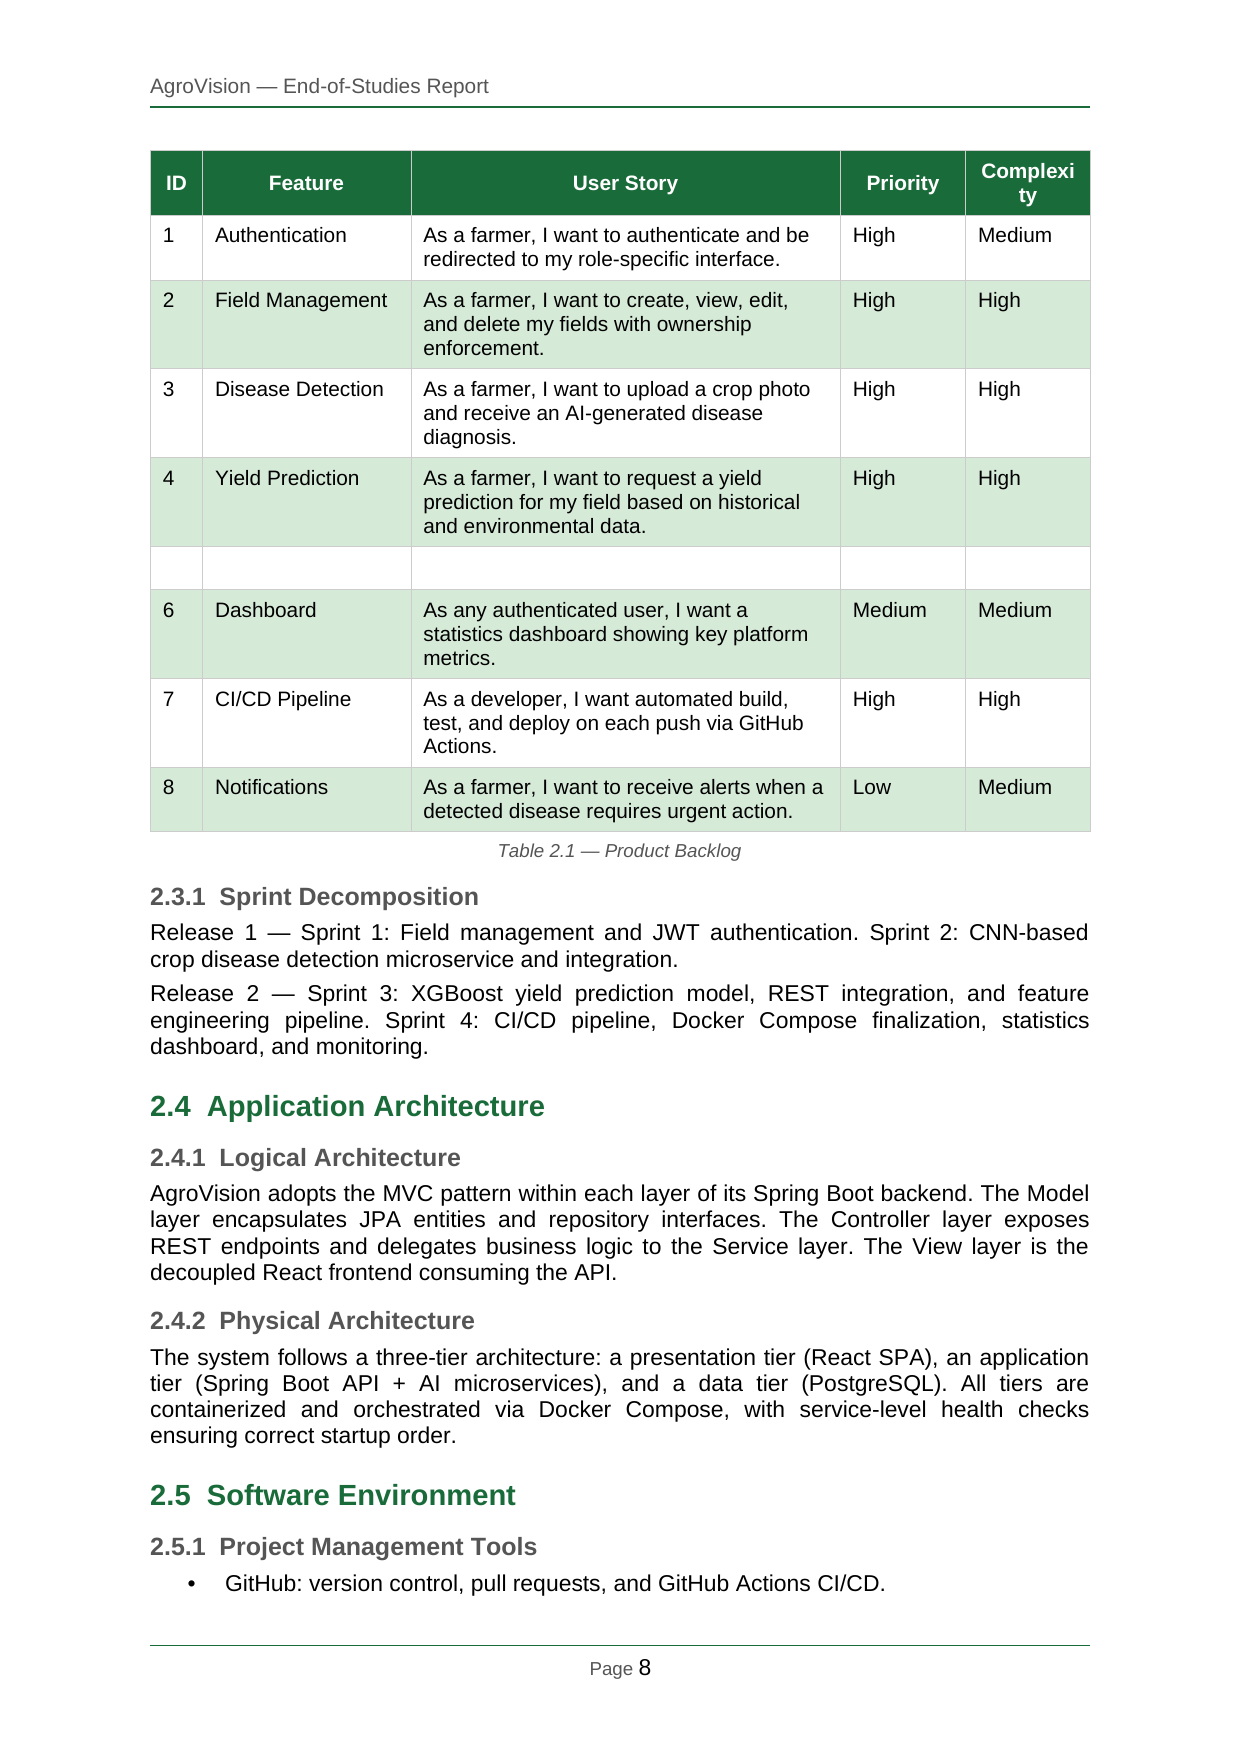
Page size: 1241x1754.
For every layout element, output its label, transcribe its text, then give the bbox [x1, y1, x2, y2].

table_cell 7 [151, 679, 202, 767]
table_cell High [966, 679, 1090, 767]
table_cell As a farmer, I want to upload a crop photo and receive an AI-generated disease diagnosis. [412, 369, 840, 457]
table_cell High [841, 369, 965, 457]
list GitHub: version control, pull requests, and GitHub Actions CI/CD. [187, 1569, 1090, 1596]
subtitle 2.4.2 Physical Architecture [150, 1306, 1090, 1335]
table_cell 3 [151, 369, 202, 457]
table_cell Disease Detection [203, 369, 411, 457]
table_cell [966, 547, 1090, 589]
table_cell 2 [151, 281, 202, 368]
table_header ID [151, 151, 202, 215]
table_cell Authentication [203, 216, 411, 279]
table_cell As a farmer, I want to authenticate and be redirected to my role-specific interface. [412, 216, 840, 279]
table_header Complexity [966, 151, 1090, 215]
table_cell Low [841, 768, 965, 831]
table_cell High [966, 458, 1090, 546]
subtitle 2.3.1 Sprint Decomposition [150, 882, 1090, 911]
table_cell As any authenticated user, I want a statistics dashboard showing key platform metrics. [412, 590, 840, 678]
text AgroVision adopts the MVC pattern within each layer of its Spring Boot backend. The Model layer encapsulates JPA entities and repository interfaces. The Controller layer exposes REST endpoints and delegates business logic to the Service layer. The View layer is the decoupled React frontend consuming the API. [150, 1180, 1090, 1286]
table_cell As a farmer, I want to create, view, edit, and delete my fields with ownership enforcement. [412, 281, 840, 368]
table_cell Medium [966, 768, 1090, 831]
text Release 2 — Sprint 3: XGBoost yield prediction model, REST integration, and feature engineering pipeline. Sprint 4: CI/CD pipeline, Docker Compose finalization, statistics dashboard, and monitoring. [150, 980, 1090, 1059]
subtitle 2.5.1 Project Management Tools [150, 1532, 1090, 1561]
table_cell [412, 547, 840, 589]
table_cell [151, 547, 202, 589]
table_cell Medium [966, 216, 1090, 279]
table_cell 4 [151, 458, 202, 546]
table_header Feature [203, 151, 411, 215]
table_cell High [841, 679, 965, 767]
subtitle 2.4.1 Logical Architecture [150, 1143, 1090, 1172]
subtitle 2.4 Application Architecture [150, 1089, 1090, 1122]
table_cell High [841, 458, 965, 546]
table_cell Medium [966, 590, 1090, 678]
table_cell Field Management [203, 281, 411, 368]
table_cell Yield Prediction [203, 458, 411, 546]
table_cell As a farmer, I want to request a yield prediction for my field based on historical and environmental data. [412, 458, 840, 546]
table_cell High [966, 369, 1090, 457]
table_cell [203, 547, 411, 589]
table_cell Medium [841, 590, 965, 678]
table_header User Story [412, 151, 840, 215]
table_cell High [966, 281, 1090, 368]
text The system follows a three-tier architecture: a presentation tier (React SPA), an application tier (Spring Boot API + AI microservices), and a data tier (PostgreSQL). All tiers are containerized and orchestrated via Docker Compose, with service-level health checks ensuring correct startup order. [150, 1343, 1090, 1449]
table_cell Dashboard [203, 590, 411, 678]
table_cell 6 [151, 590, 202, 678]
table_cell As a developer, I want automated build, test, and deploy on each push via GitHub Actions. [412, 679, 840, 767]
table_cell 8 [151, 768, 202, 831]
table_cell As a farmer, I want to receive alerts when a detected disease requires urgent action. [412, 768, 840, 831]
table_cell High [841, 281, 965, 368]
table_cell CI/CD Pipeline [203, 679, 411, 767]
table_cell [841, 547, 965, 589]
table_header Priority [841, 151, 965, 215]
subtitle 2.5 Software Environment [150, 1478, 1090, 1512]
table_cell Notifications [203, 768, 411, 831]
text Table 2.1 — Product Backlog [150, 840, 1090, 861]
table_cell 1 [151, 216, 202, 279]
text Release 1 — Sprint 1: Field management and JWT authentication. Sprint 2: CNN-based crop disease detection microservice and integration. [150, 919, 1090, 972]
table_cell High [841, 216, 965, 279]
